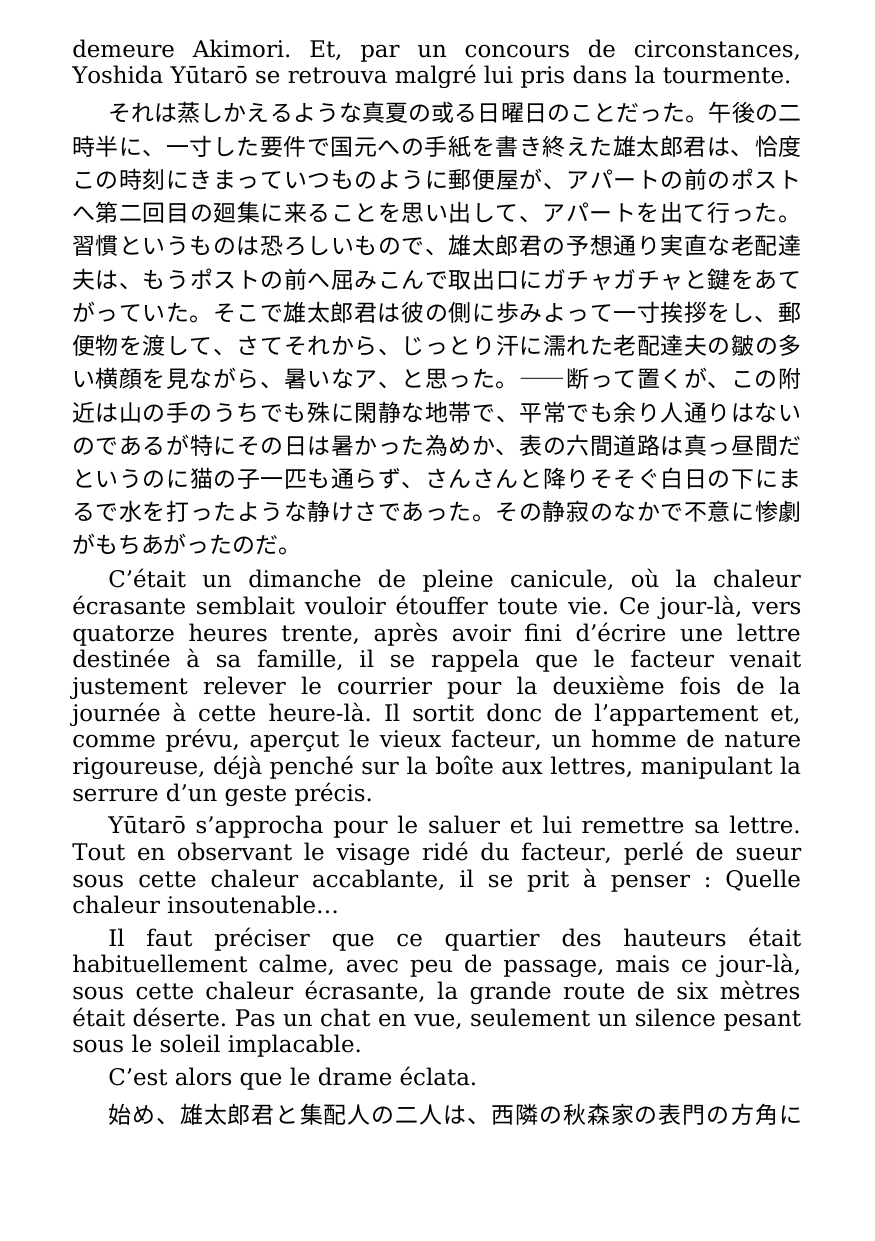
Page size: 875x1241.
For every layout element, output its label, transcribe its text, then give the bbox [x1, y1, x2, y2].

text demeure Akimori. Et, par un concours de circonstances, Yoshida Yūtarō se retrouva malgré lui pris dans la tourmente. [72, 36, 802, 89]
text それは蒸しかえるような真夏の或る日曜日のことだった。午後の二時半に、一寸した要件で国元への手紙を書き終えた雄太郎君は、恰度この時刻にきまっていつものように郵便屋が、アパートの前のポストへ第二回目の廻集に来ることを思い出して、アパートを出て行った。習慣というものは恐ろしいもので、雄太郎君の予想通り実直な老配達夫は、もうポストの前へ屈みこんで取出口にガチャガチャと鍵をあてがっていた。そこで雄太郎君は彼の側に歩みよって一寸挨拶をし、郵便物を渡して、さてそれから、じっとり汗に濡れた老配達夫の皺の多い横顔を見ながら、暑いなア、と思った。――断って置くが、この附近は山の手のうちでも殊に閑静な地帯で、平常でも余り人通りはないのであるが特にその日は暑かった為めか、表の六間道路は真っ昼間だというのに猫の子一匹も通らず、さんさんと降りそそぐ白日の下にまるで水を打ったような静けさであった。その静寂のなかで不意に惨劇がもちあがったのだ。 [72, 95, 802, 561]
text C’était un dimanche de pleine canicule, où la chaleur écrasante semblait vouloir étouffer toute vie. Ce jour-là, vers quatorze heures trente, après avoir fini d’écrire une lettre destinée à sa famille, il se rappela que le facteur venait justement relever le courrier pour la deuxième fois de la journée à cette heure-là. Il sortit donc de l’appartement et, comme prévu, aperçut le vieux facteur, un homme de nature rigoureuse, déjà penché sur la boîte aux lettres, manipulant la serrure d’un geste précis. [72, 566, 802, 806]
text Yūtarō s’approcha pour le saluer et lui remettre sa lettre. Tout en observant le visage ridé du facteur, perlé de sueur sous cette chaleur accablante, il se prit à penser : Quelle chaleur insoutenable… [72, 812, 802, 919]
text Il faut préciser que ce quartier des hauteurs était habituellement calme, avec peu de passage, mais ce jour-là, sous cette chaleur écrasante, la grande route de six mètres était déserte. Pas un chat en vue, seulement un silence pesant sous le soleil implacable. [72, 925, 802, 1058]
text C’est alors que le drame éclata. [72, 1064, 802, 1091]
text 始め、雄太郎君と集配人の二人は、西隣の秋森家の表門の方角に [72, 1097, 802, 1130]
